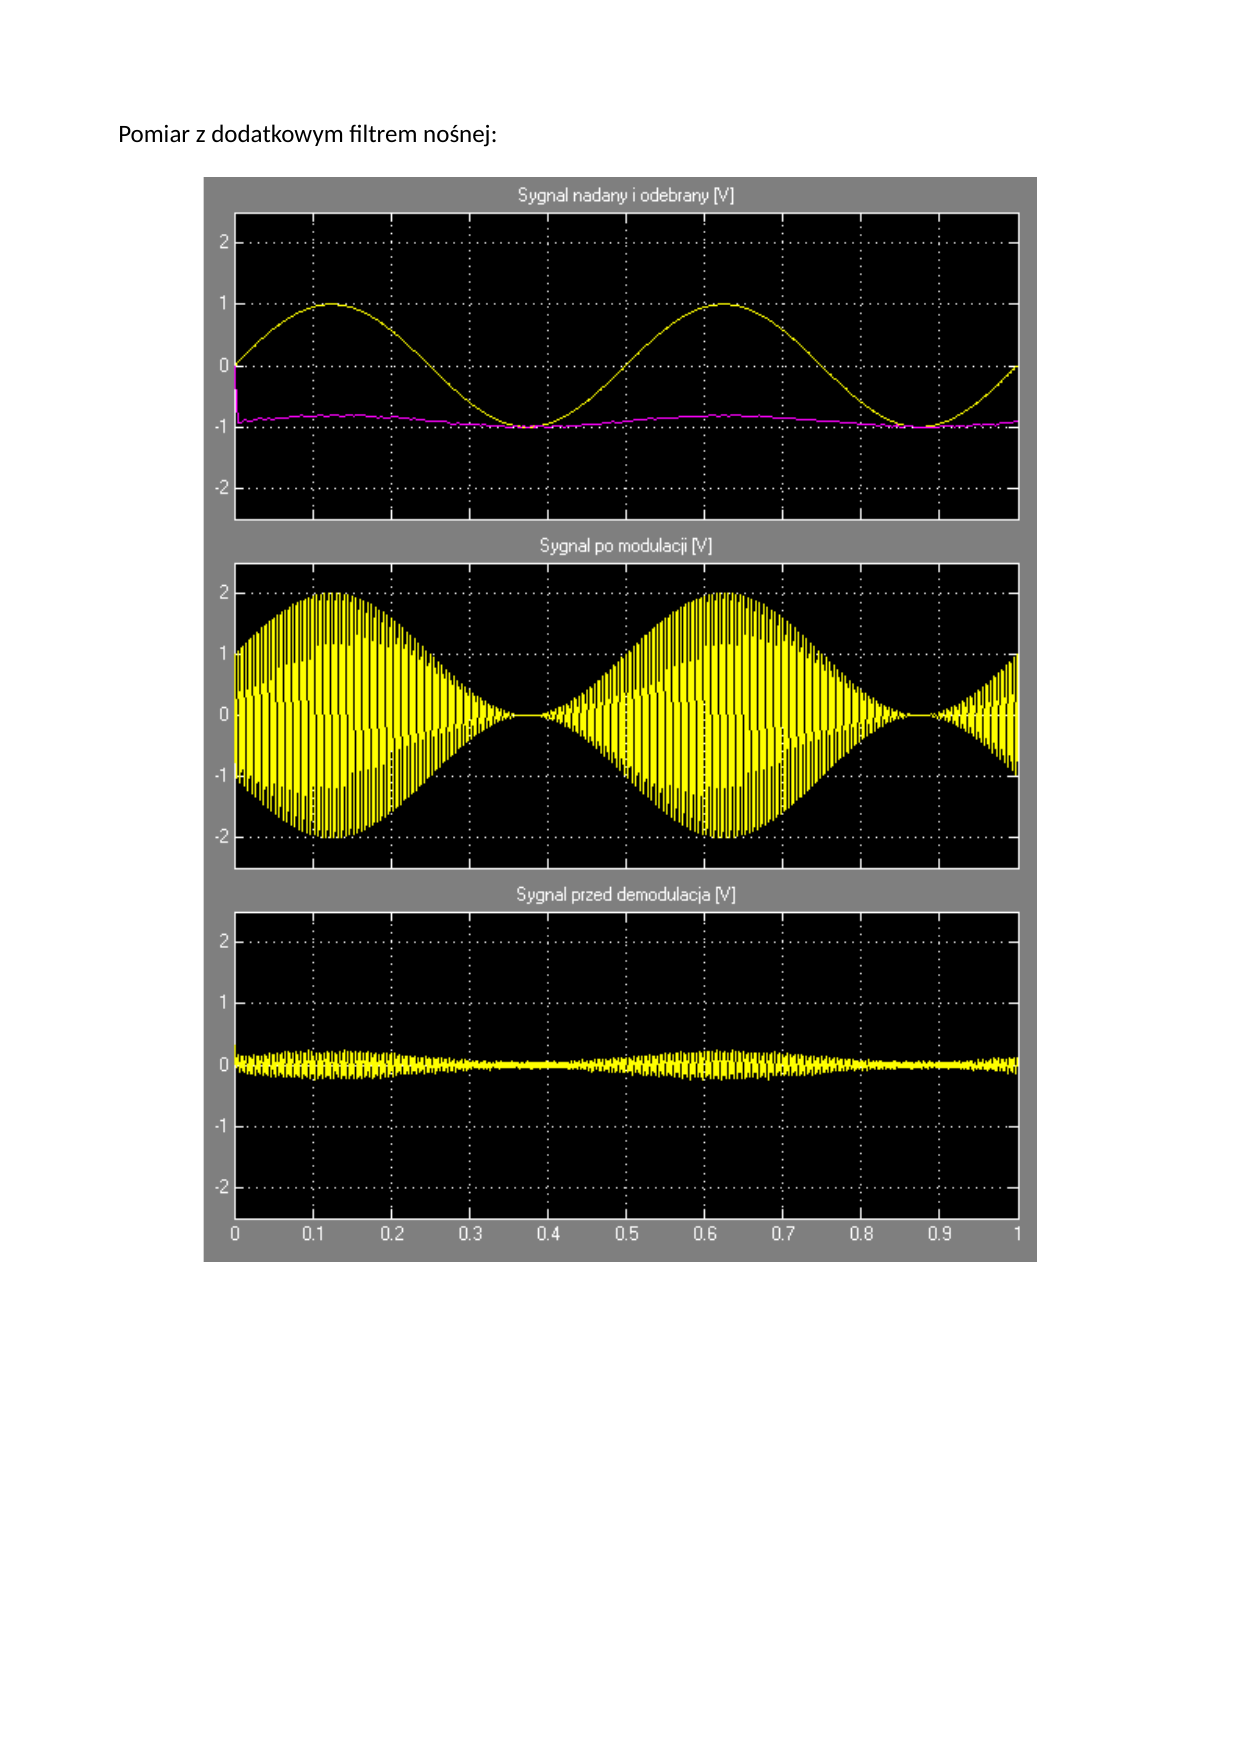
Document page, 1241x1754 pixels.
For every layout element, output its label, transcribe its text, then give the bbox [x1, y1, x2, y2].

text Pomiar z dodatkowym filtrem nośnej: [118, 118, 1122, 149]
picture [203, 177, 1037, 1262]
